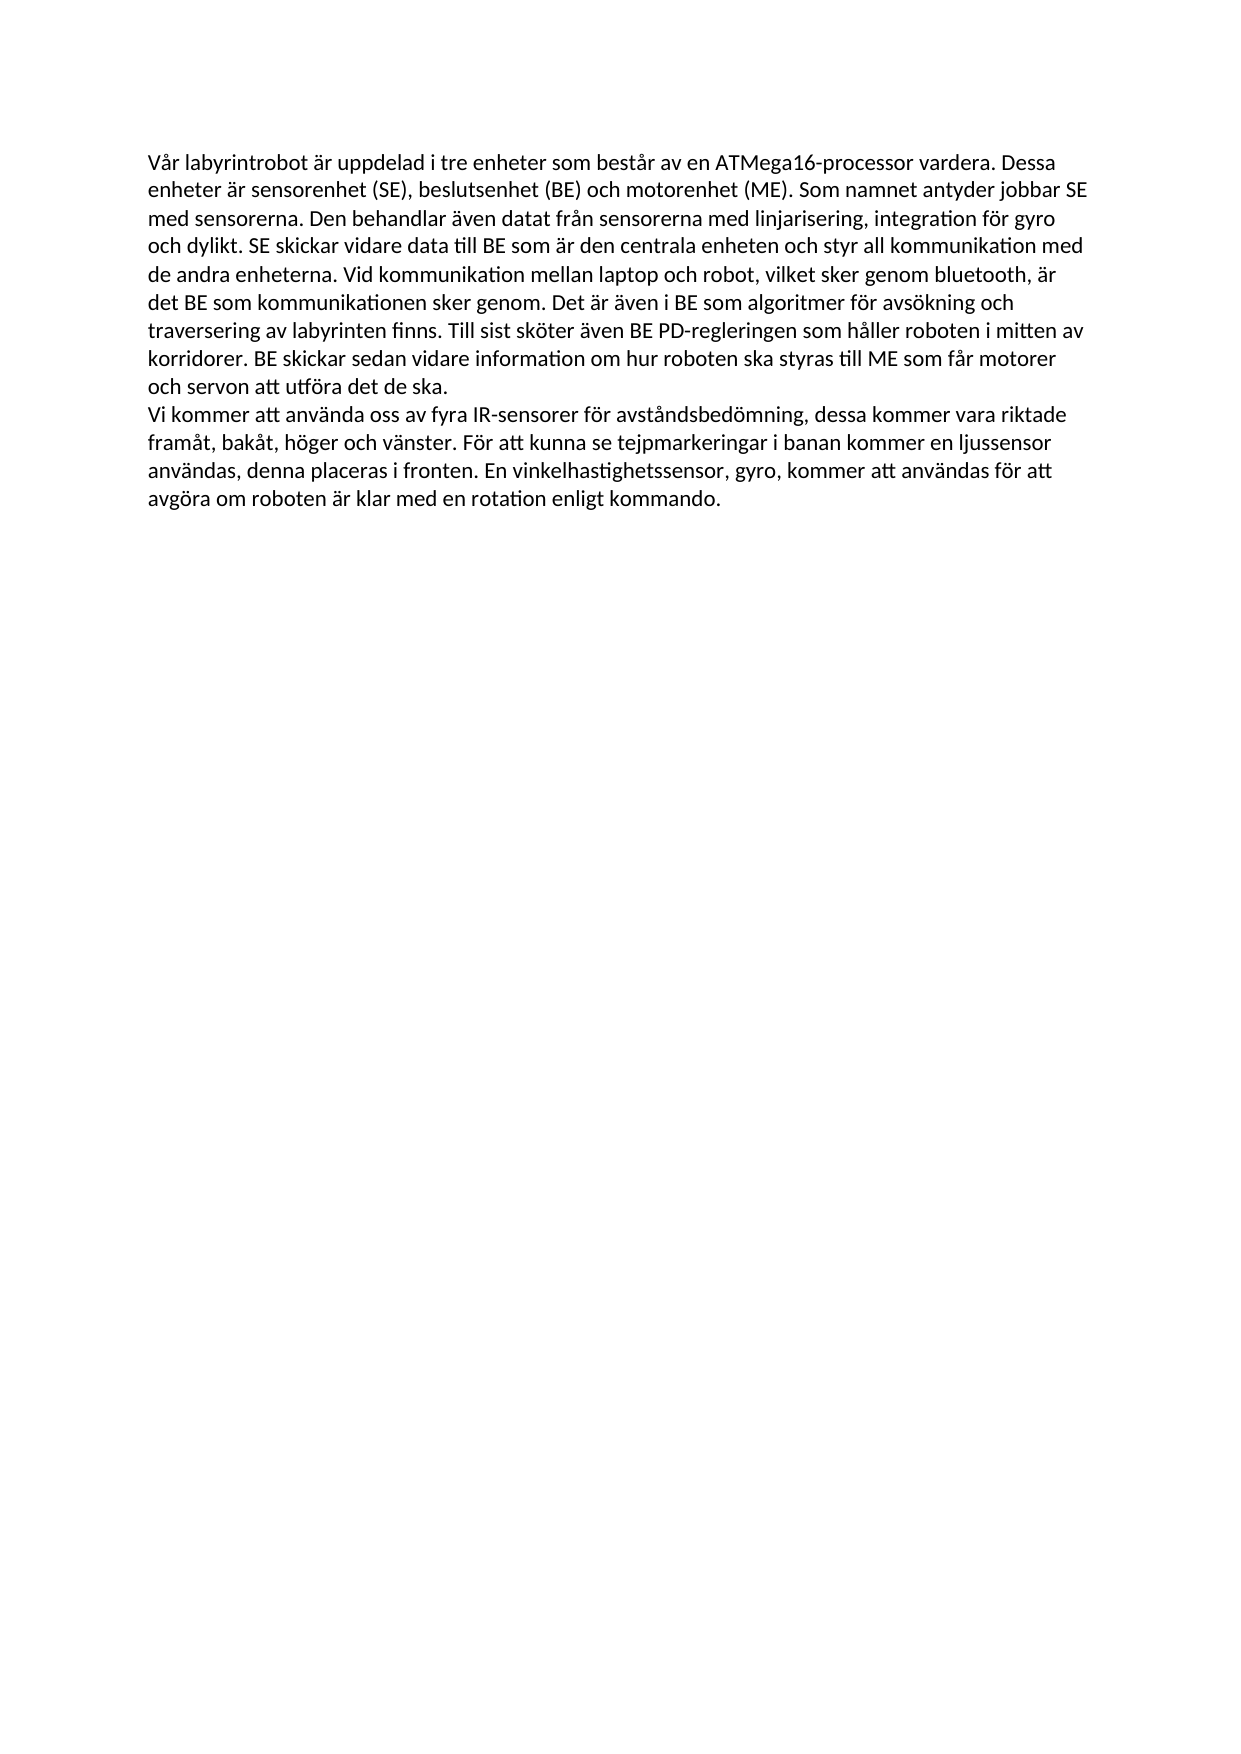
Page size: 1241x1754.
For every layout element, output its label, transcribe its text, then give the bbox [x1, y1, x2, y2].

text Vi kommer att använda oss av fyra IR-sensorer för avståndsbedömning, dessa kommer vara riktade framåt, bakåt, höger och vänster. För att kunna se tejpmarkeringar i banan kommer en ljussensor användas, denna placeras i fronten. En vinkelhastighetssensor, gyro, kommer att användas för att avgöra om roboten är klar med en rotation enligt kommando. [148, 400, 1093, 512]
text Vår labyrintrobot är uppdelad i tre enheter som består av en ATMega16-processor vardera. Dessa enheter är sensorenhet (SE), beslutsenhet (BE) och motorenhet (ME). Som namnet antyder jobbar SE med sensorerna. Den behandlar även datat från sensorerna med linjarisering, integration för gyro och dylikt. SE skickar vidare data till BE som är den centrala enheten och styr all kommunikation med de andra enheterna. Vid kommunikation mellan laptop och robot, vilket sker genom bluetooth, är det BE som kommunikationen sker genom. Det är även i BE som algoritmer för avsökning och traversering av labyrinten finns. Till sist sköter även BE PD-regleringen som håller roboten i mitten av korridorer. BE skickar sedan vidare information om hur roboten ska styras till ME som får motorer och servon att utföra det de ska. [148, 148, 1093, 400]
